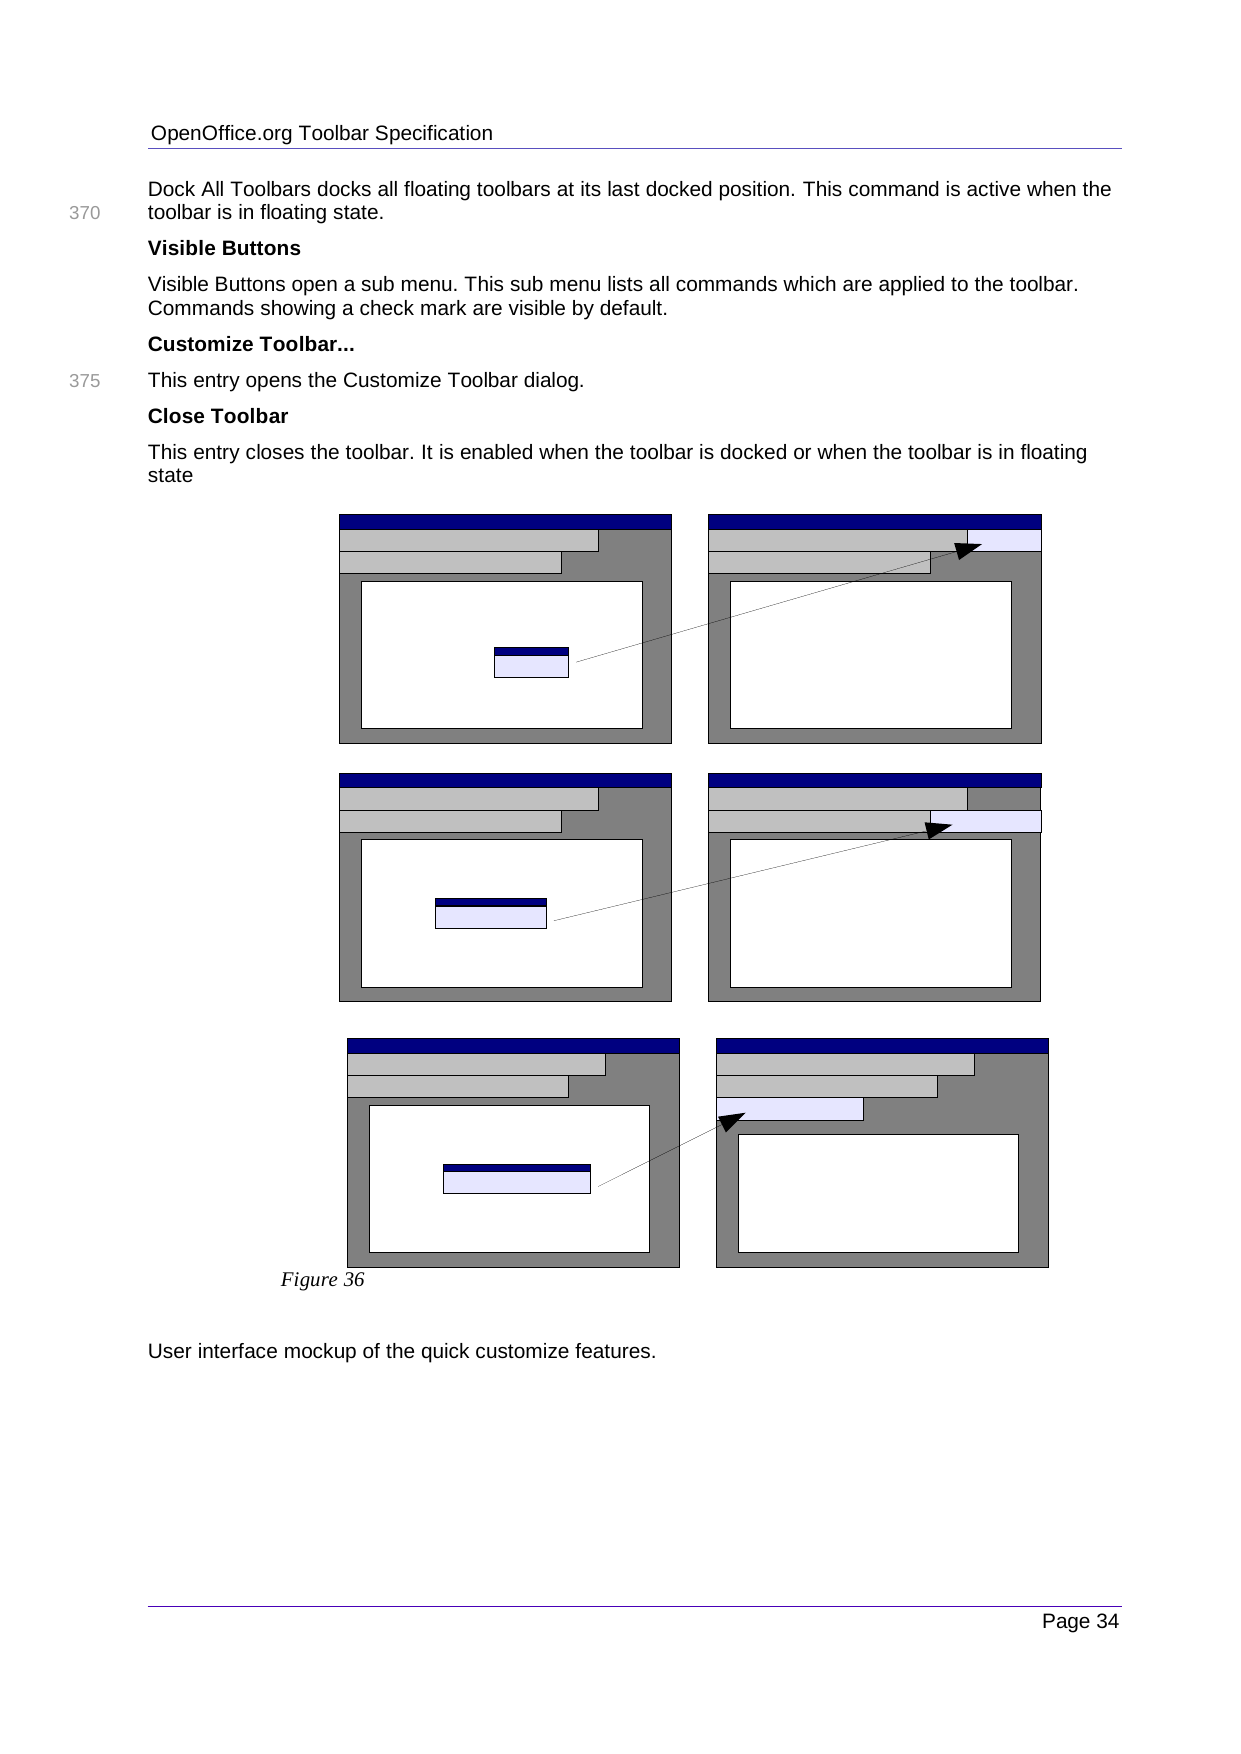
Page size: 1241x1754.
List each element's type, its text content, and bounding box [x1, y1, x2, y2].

text Customize Toolbar... [148, 332, 1122, 356]
text Dock All Toolbars docks all floating toolbars at its last docked position. This command is active when the toolbar is in floating state. [148, 177, 1122, 224]
text This entry closes the toolbar. It is enabled when the toolbar is docked or when the toolbar is in floating state [148, 440, 1122, 487]
text This entry opens the Customize Toolbar dialog. [148, 368, 1122, 392]
text Visible Buttons [148, 237, 1122, 260]
text Close Toolbar [148, 404, 1122, 428]
text Figure 36 [281, 500, 989, 1291]
text Visible Buttons open a sub menu. This sub menu lists all commands which are applied to the toolbar. Commands showing a check mark are visible by default. [148, 273, 1122, 320]
text User interface mockup of the quick customize features. [148, 1339, 1122, 1363]
